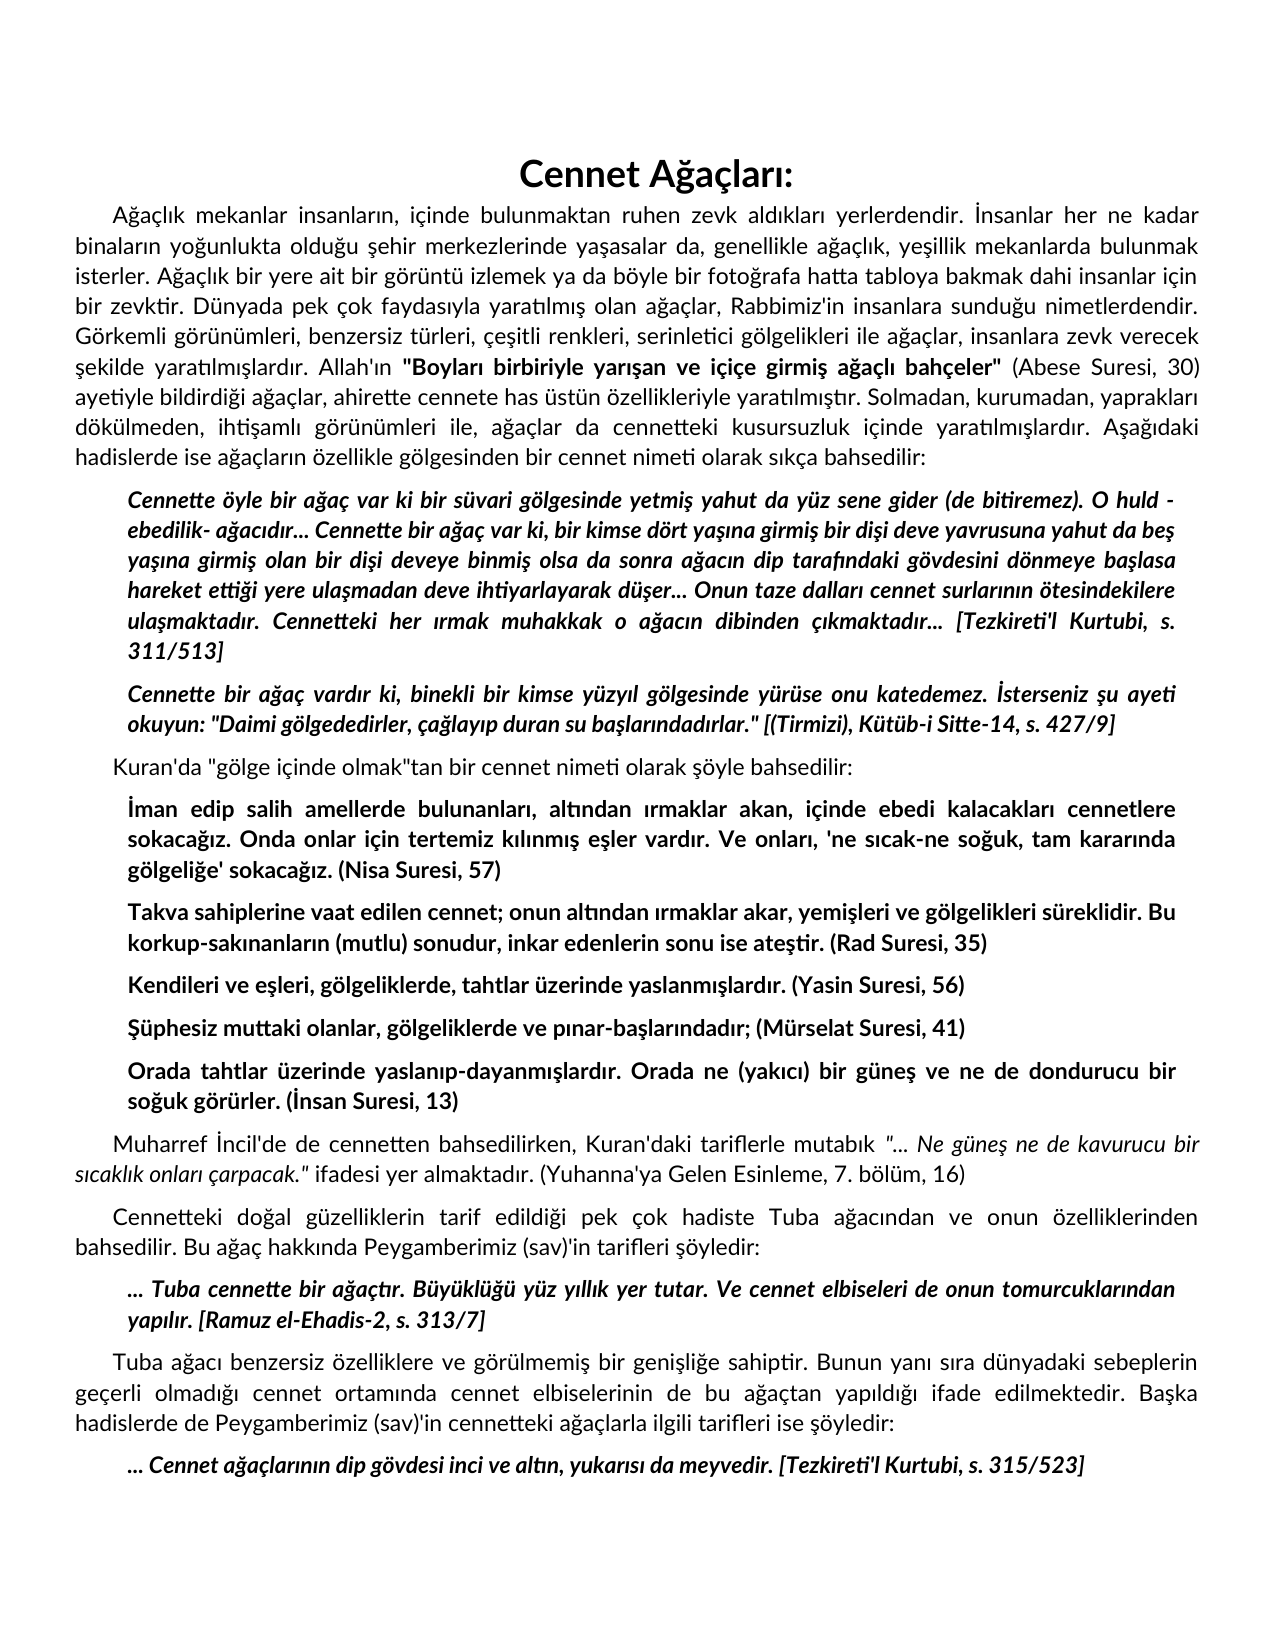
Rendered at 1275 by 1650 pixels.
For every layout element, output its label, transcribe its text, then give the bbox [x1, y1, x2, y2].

subtitle Cennet Ağaçları: [112, 150, 1200, 195]
text ... Cennet ağaçlarının dip gövdesi inci ve altın, yukarısı da meyvedir. [Tezkireti'l Kurtubi, s. 315/523] [127, 1451, 1177, 1479]
text Takva sahiplerine vaat edilen cennet; onun altından ırmaklar akar, yemişleri ve gölgelikleri süreklidir. Bu korkup-sakınanların (mutlu) sonudur, inkar edenlerin sonu ise ateştir. (Rad Suresi, 35) [127, 898, 1177, 956]
text Cennette öyle bir ağaç var ki bir süvari gölgesinde yetmiş yahut da yüz sene gider (de bitiremez). O huld -ebedilik- ağacıdır... Cennette bir ağaç var ki, bir kimse dört yaşına girmiş bir dişi deve yavrusuna yahut da beş yaşına girmiş olan bir dişi deveye binmiş olsa da sonra ağacın dip tarafındaki gövdesini dönmeye başlasa hareket ettiği yere ulaşmadan deve ihtiyarlayarak düşer... Onun taze dalları cennet surlarının ötesindekilere ulaşmaktadır. Cennetteki her ırmak muhakkak o ağacın dibinden çıkmaktadır... [Tezkireti'l Kurtubi, s. 311/513] [127, 486, 1177, 664]
text Cennetteki doğal güzelliklerin tarif edildiği pek çok hadiste Tuba ağacından ve onun özelliklerinden bahsedilir. Bu ağaç hakkında Peygamberimiz (sav)'in tarifleri şöyledir: [75, 1202, 1200, 1260]
text ... Tuba cennette bir ağaçtır. Büyüklüğü yüz yıllık yer tutar. Ve cennet elbiseleri de onun tomurcuklarından yapılır. [Ramuz el-Ehadis-2, s. 313/7] [127, 1275, 1177, 1333]
text Şüphesiz muttaki olanlar, gölgeliklerde ve pınar-başlarındadır; (Mürselat Suresi, 41) [127, 1014, 1177, 1041]
text Tuba ağacı benzersiz özelliklere ve görülmemiş bir genişliğe sahiptir. Bunun yanı sıra dünyadaki sebeplerin geçerli olmadığı cennet ortamında cennet elbiselerinin de bu ağaçtan yapıldığı ifade edilmektedir. Başka hadislerde de Peygamberimiz (sav)'in cennetteki ağaçlarla ilgili tarifleri ise şöyledir: [75, 1348, 1200, 1436]
text İman edip salih amellerde bulunanları, altından ırmaklar akan, içinde ebedi kalacakları cennetlere sokacağız. Onda onlar için tertemiz kılınmış eşler vardır. Ve onları, 'ne sıcak-ne soğuk, tam kararında gölgeliğe' sokacağız. (Nisa Suresi, 57) [127, 795, 1177, 883]
text Kendileri ve eşleri, gölgeliklerde, tahtlar üzerinde yaslanmışlardır. (Yasin Suresi, 56) [127, 971, 1177, 998]
text Orada tahtlar üzerinde yaslanıp-dayanmışlardır. Orada ne (yakıcı) bir güneş ve ne de dondurucu bir soğuk görürler. (İnsan Suresi, 13) [127, 1056, 1177, 1114]
text Cennette bir ağaç vardır ki, binekli bir kimse yüzyıl gölgesinde yürüse onu katedemez. İsterseniz şu ayeti okuyun: "Daimi gölgededirler, çağlayıp duran su başlarındadırlar." [(Tirmizi), Kütüb-i Sitte-14, s. 427/9] [127, 679, 1177, 737]
text Muharref İncil'de de cennetten bahsedilirken, Kuran'daki tariflerle mutabık "... Ne güneş ne de kavurucu bir sıcaklık onları çarpacak." ifadesi yer almaktadır. (Yuhanna'ya Gelen Esinleme, 7. bölüm, 16) [75, 1129, 1200, 1187]
text Kuran'da "gölge içinde olmak"tan bir cennet nimeti olarak şöyle bahsedilir: [75, 752, 1200, 780]
text Ağaçlık mekanlar insanların, içinde bulunmaktan ruhen zevk aldıkları yerlerdendir. İnsanlar her ne kadar binaların yoğunlukta olduğu şehir merkezlerinde yaşasalar da, genellikle ağaçlık, yeşillik mekanlarda bulunmak isterler. Ağaçlık bir yere ait bir görüntü izlemek ya da böyle bir fotoğrafa hatta tabloya bakmak dahi insanlar için bir zevktir. Dünyada pek çok faydasıyla yaratılmış olan ağaçlar, Rabbimiz'in insanlara sunduğu nimetlerdendir. Görkemli görünümleri, benzersiz türleri, çeşitli renkleri, serinletici gölgelikleri ile ağaçlar, insanlara zevk verecek şekilde yaratılmışlardır. Allah'ın "Boyları birbiriyle yarışan ve içiçe girmiş ağaçlı bahçeler" (Abese Suresi, 30) ayetiyle bildirdiği ağaçlar, ahirette cennete has üstün özellikleriyle yaratılmıştır. Solmadan, kurumadan, yaprakları dökülmeden, ihtişamlı görünümleri ile, ağaçlar da cennetteki kusursuzluk içinde yaratılmışlardır. Aşağıdaki hadislerde ise ağaçların özellikle gölgesinden bir cennet nimeti olarak sıkça bahsedilir: [75, 201, 1200, 470]
